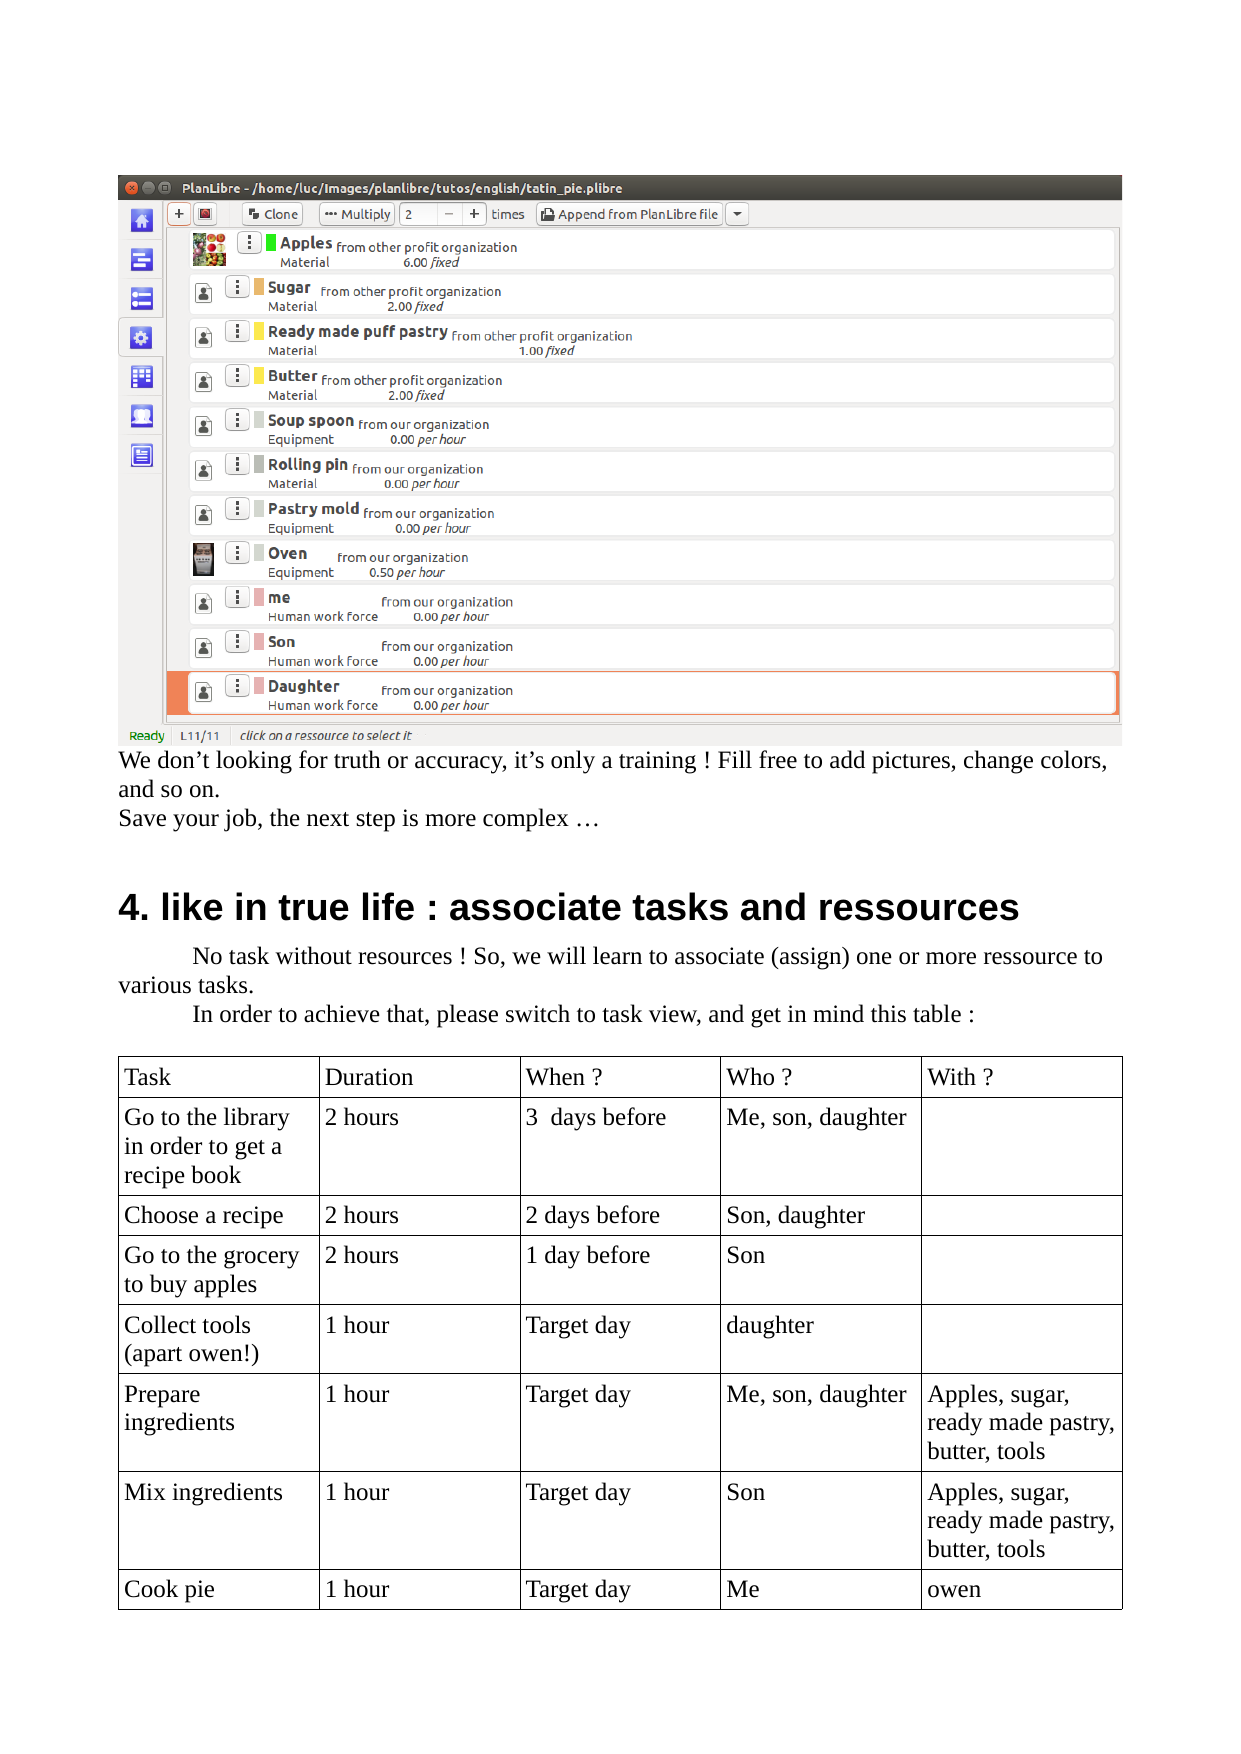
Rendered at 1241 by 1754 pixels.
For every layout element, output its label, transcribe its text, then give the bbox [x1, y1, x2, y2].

table_cell 1 hour [320, 1472, 520, 1568]
table_cell owen [922, 1570, 1122, 1609]
table_cell Me, son, daughter [721, 1098, 921, 1194]
table_cell [922, 1236, 1122, 1304]
table_cell Target day [521, 1472, 720, 1568]
table_cell Choose a recipe [119, 1196, 319, 1235]
table_header Who ? [721, 1057, 921, 1097]
table_cell [922, 1196, 1122, 1235]
table_cell 2 hours [320, 1236, 520, 1304]
table_cell 2 hours [320, 1098, 520, 1194]
table_header Duration [320, 1057, 520, 1097]
table_cell Me [721, 1570, 921, 1609]
table_header With ? [922, 1057, 1122, 1097]
table_cell Son, daughter [721, 1196, 921, 1235]
table_cell Mix ingredients [119, 1472, 319, 1568]
table_cell 1 hour [320, 1374, 520, 1471]
table_cell Target day [521, 1374, 720, 1471]
table_header Task [119, 1057, 319, 1097]
text No task without resources ! So, we will learn to associate (assign) one or more ressource to various tasks. [118, 941, 1122, 999]
table_cell 2 days before [521, 1196, 720, 1235]
table_cell Son [721, 1472, 921, 1568]
picture [118, 175, 1123, 746]
table_cell Apples, sugar, ready made pastry, butter, tools [922, 1374, 1122, 1471]
text In order to achieve that, please switch to task view, and get in mind this table : [118, 999, 1122, 1028]
table_cell 1 hour [320, 1305, 520, 1373]
table_cell Apples, sugar, ready made pastry, butter, tools [922, 1472, 1122, 1568]
table_cell Prepare ingredients [119, 1374, 319, 1471]
table_cell daughter [721, 1305, 921, 1373]
table_cell Go to the grocery to buy apples [119, 1236, 319, 1304]
table_cell 3 days before [521, 1098, 720, 1194]
table_cell 1 hour [320, 1570, 520, 1609]
table_cell Son [721, 1236, 921, 1304]
table_cell Target day [521, 1570, 720, 1609]
table_cell Go to the library in order to get a recipe book [119, 1098, 319, 1194]
table_cell 1 day before [521, 1236, 720, 1304]
text Save your job, the next step is more complex … [118, 803, 1122, 831]
table_cell 2 hours [320, 1196, 520, 1235]
table_cell Target day [521, 1305, 720, 1373]
text We don’t looking for truth or accuracy, it’s only a training ! Fill free to add pictures, change colors, and so on. [118, 746, 1122, 803]
table_header When ? [521, 1057, 720, 1097]
table_cell Cook pie [119, 1570, 319, 1609]
subtitle 4. like in true life : associate tasks and ressources [118, 885, 1122, 929]
table_cell Me, son, daughter [721, 1374, 921, 1471]
table_cell [922, 1305, 1122, 1373]
table_cell Collect tools (apart owen!) [119, 1305, 319, 1373]
table_cell [922, 1098, 1122, 1194]
